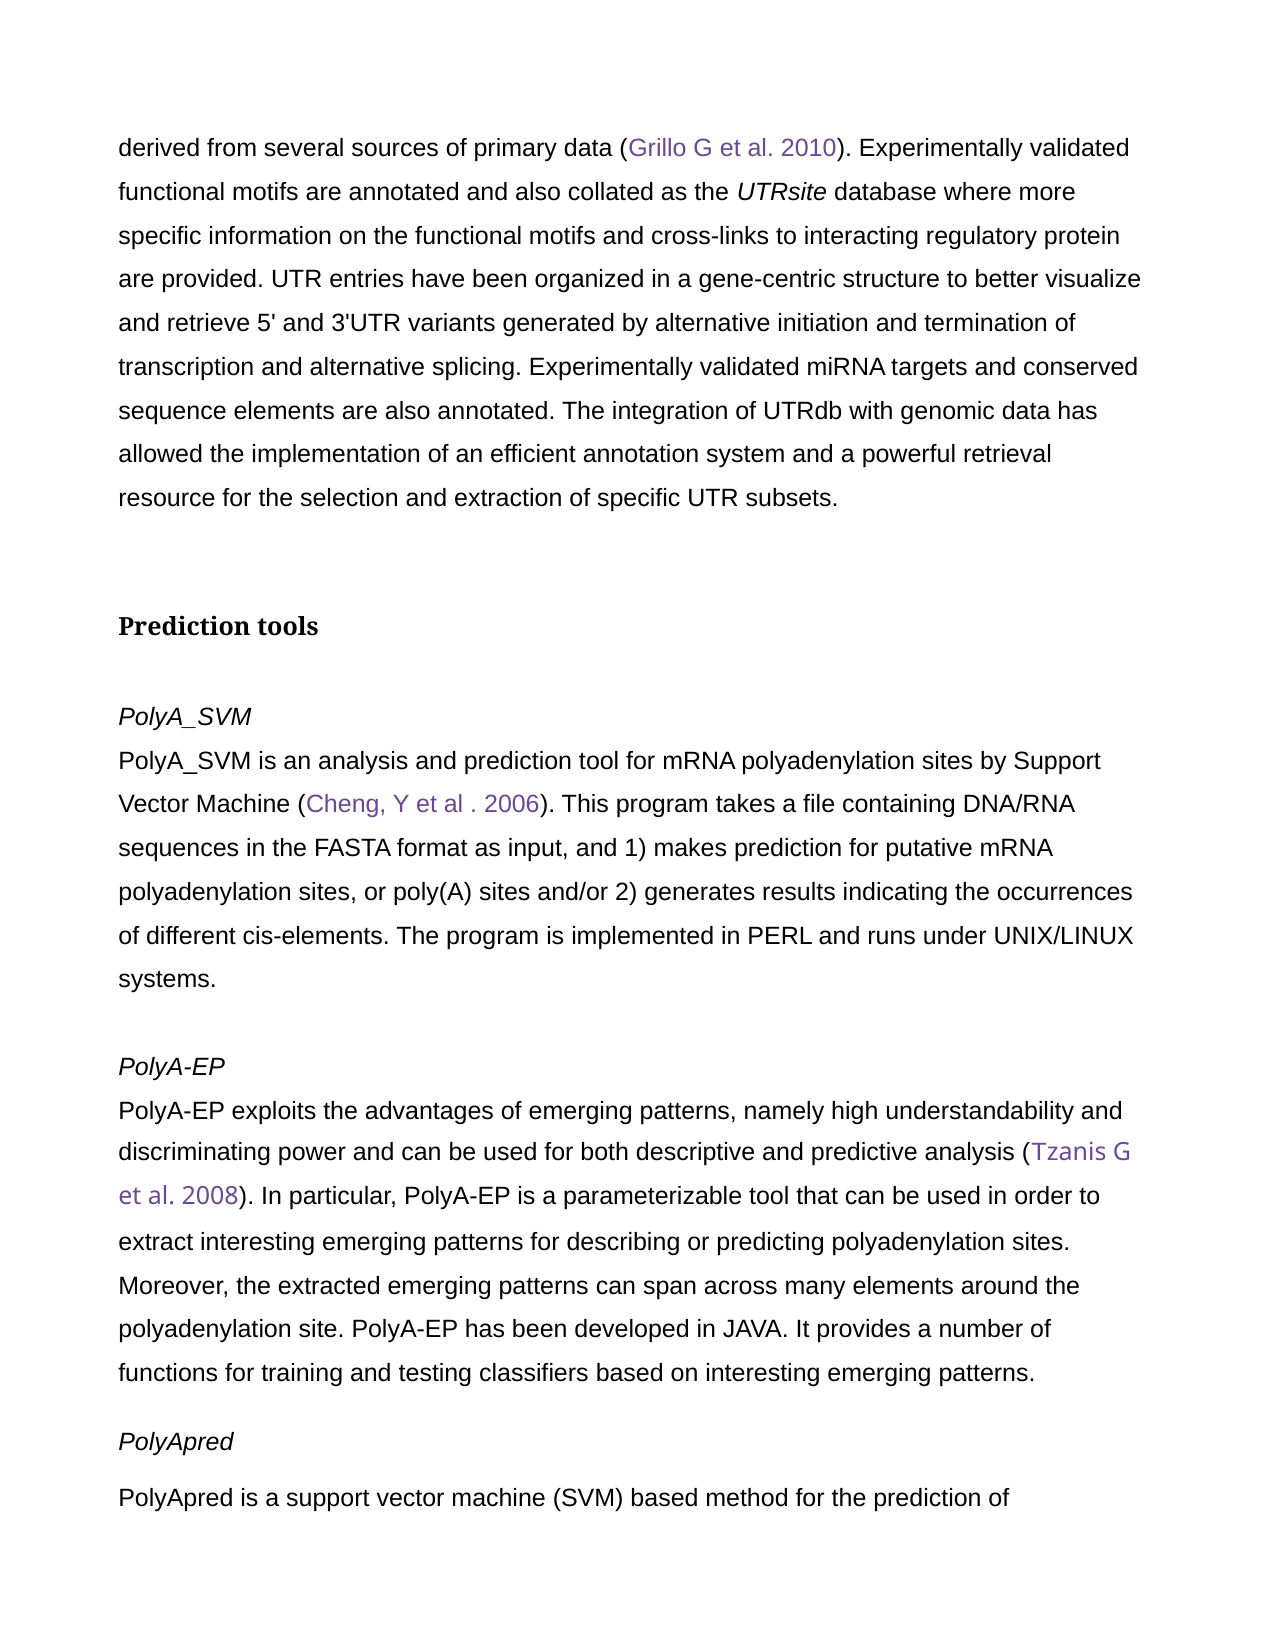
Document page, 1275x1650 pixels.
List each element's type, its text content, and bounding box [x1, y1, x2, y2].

text PolyA-EP [118, 1037, 1157, 1081]
text PolyA-EP exploits the advantages of emerging patterns, namely high understandability and discriminating power and can be used for both descriptive and predictive analysis (Tzanis G et al. 2008). In particular, PolyA-EP is a parameterizable tool that can be used in order to extract interesting emerging patterns for describing or predicting polyadenylation sites. Moreover, the extracted emerging patterns can span across many elements around the polyadenylation site. PolyA-EP has been developed in JAVA. It provides a number of functions for training and testing classifiers based on interesting emerging patterns. [118, 1081, 1157, 1387]
text Prediction tools [118, 599, 1157, 643]
text PolyApred is a support vector machine (SVM) based method for the prediction of [118, 1468, 1157, 1512]
text derived from several sources of primary data (Grillo G et al. 2010). Experimentally validated functional motifs are annotated and also collated as the UTRsite database where more specific information on the functional motifs and cross-links to interacting regulatory protein are provided. UTR entries have been organized in a gene-centric structure to better visualize and retrieve 5' and 3'UTR variants generated by alternative initiation and termination of transcription and alternative splicing. Experimentally validated miRNA targets and conserved sequence elements are also annotated. The integration of UTRdb with genomic data has allowed the implementation of an efficient annotation system and a powerful retrieval resource for the selection and extraction of specific UTR subsets. [118, 118, 1157, 512]
subtitle PolyApred [118, 1412, 1157, 1456]
text PolyA_SVM [118, 687, 1157, 731]
text PolyA_SVM is an analysis and prediction tool for mRNA polyadenylation sites by Support Vector Machine (Cheng, Y et al . 2006). This program takes a file containing DNA/RNA sequences in the FASTA format as input, and 1) makes prediction for putative mRNA polyadenylation sites, or poly(A) sites and/or 2) generates results indicating the occurrences of different cis-elements. The program is implemented in PERL and runs under UNIX/LINUX systems. [118, 731, 1157, 993]
